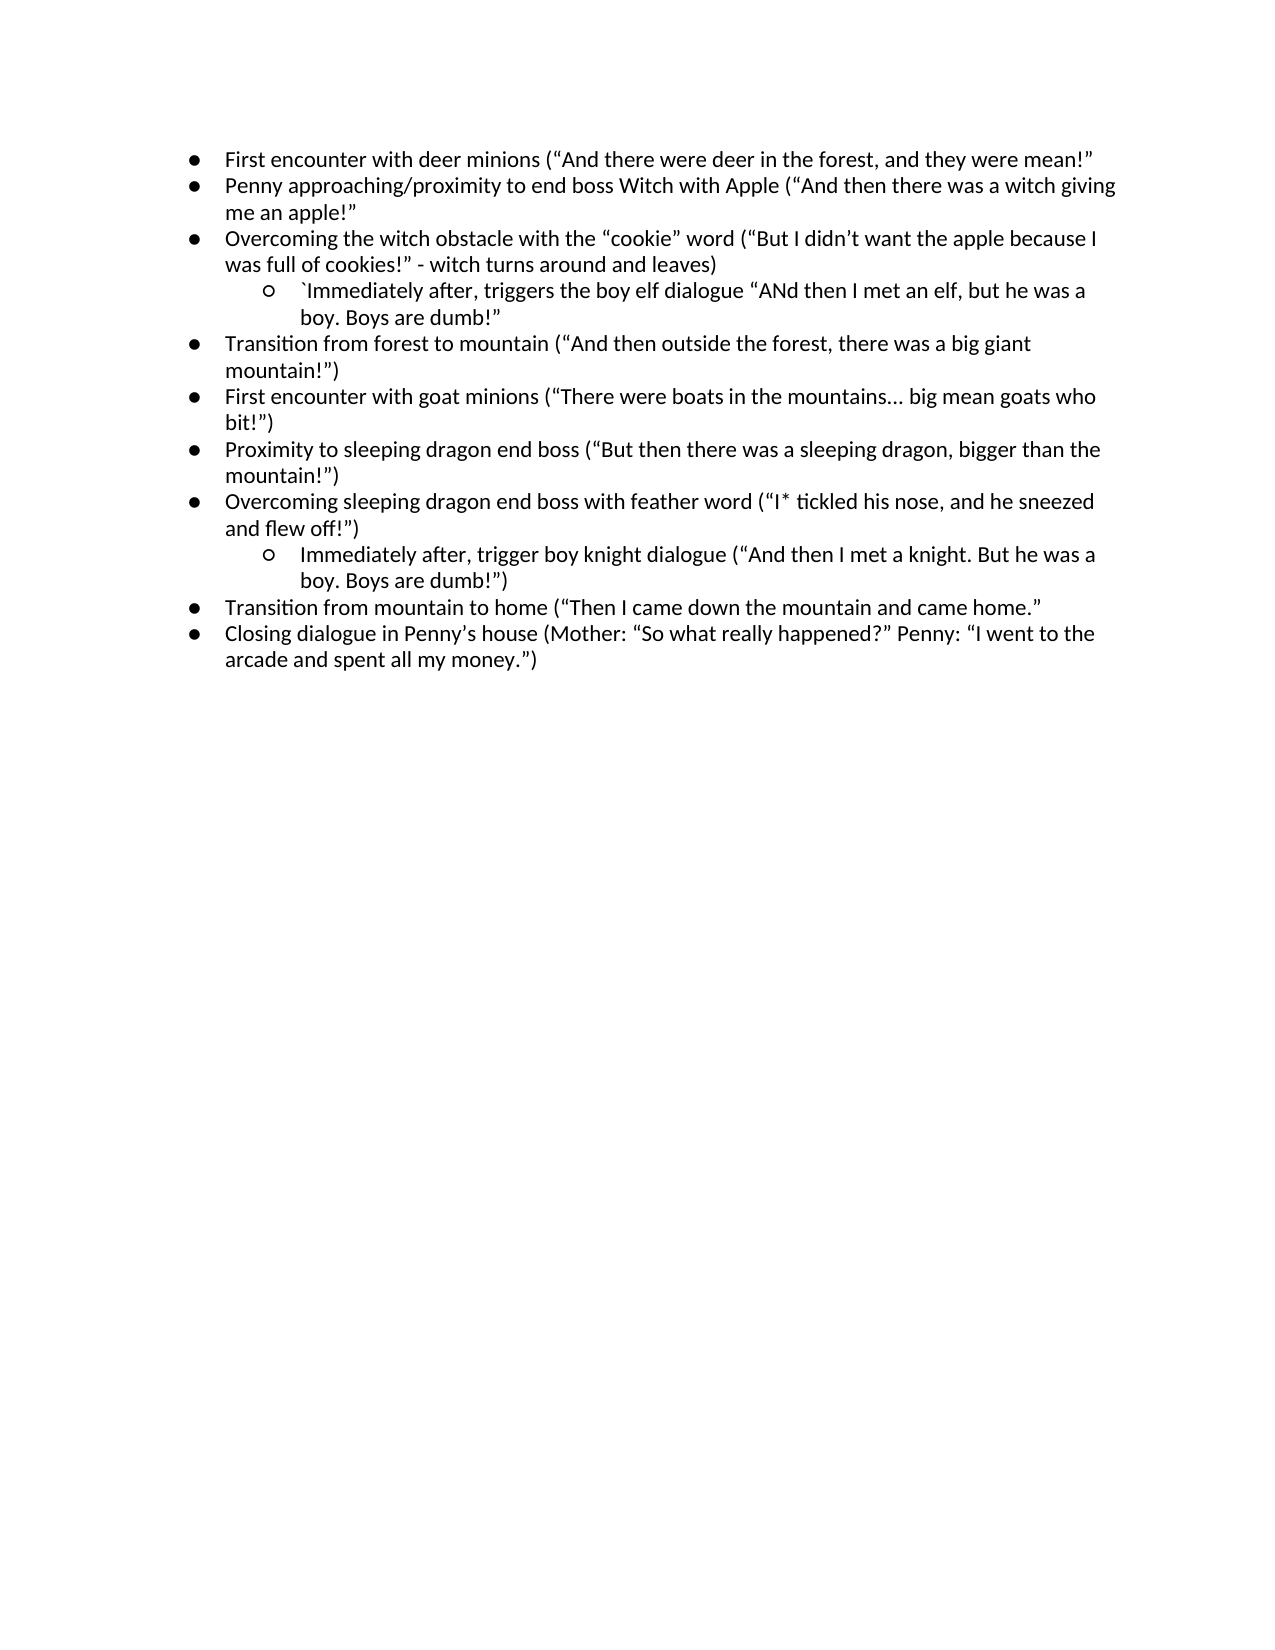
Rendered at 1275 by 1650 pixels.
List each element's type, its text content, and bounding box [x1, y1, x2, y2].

list Transition from mountain to home (“Then I came down the mountain and came home.” [187, 598, 1125, 621]
list First encounter with goat minions (“There were boats in the mountains... big mean goats who bit!”) [187, 387, 1125, 436]
list Transition from forest to mountain (“And then outside the forest, there was a big giant mountain!”) [187, 334, 1125, 384]
list First encounter with deer minions (“And there were deer in the forest, and they were mean!” [187, 150, 1125, 173]
list Closing dialogue in Penny’s house (Mother: “So what really happened?” Penny: “I went to the arcade and spent all my money.”) [187, 624, 1125, 674]
list Overcoming sleeping dragon end boss with feather word (“I* tickled his nose, and he sneezed and flew off!”) [187, 493, 1125, 542]
list Proximity to sleeping dragon end boss (“But then there was a sleeping dragon, bigger than the mountain!”) [187, 440, 1125, 489]
list Overcoming the witch obstacle with the “cookie” word (“But I didn’t want the apple because I was full of cookies!” - witch turns around and leaves) [187, 229, 1125, 278]
list Penny approaching/proximity to end boss Witch with Apple (“And then there was a witch giving me an apple!” [187, 176, 1125, 226]
list `Immediately after, triggers the boy elf dialogue “ANd then I met an elf, but he was a boy. Boys are dumb!” [262, 282, 1125, 331]
list Immediately after, trigger boy knight dialogue (“And then I met a knight. But he was a boy. Boys are dumb!”) [262, 545, 1125, 594]
